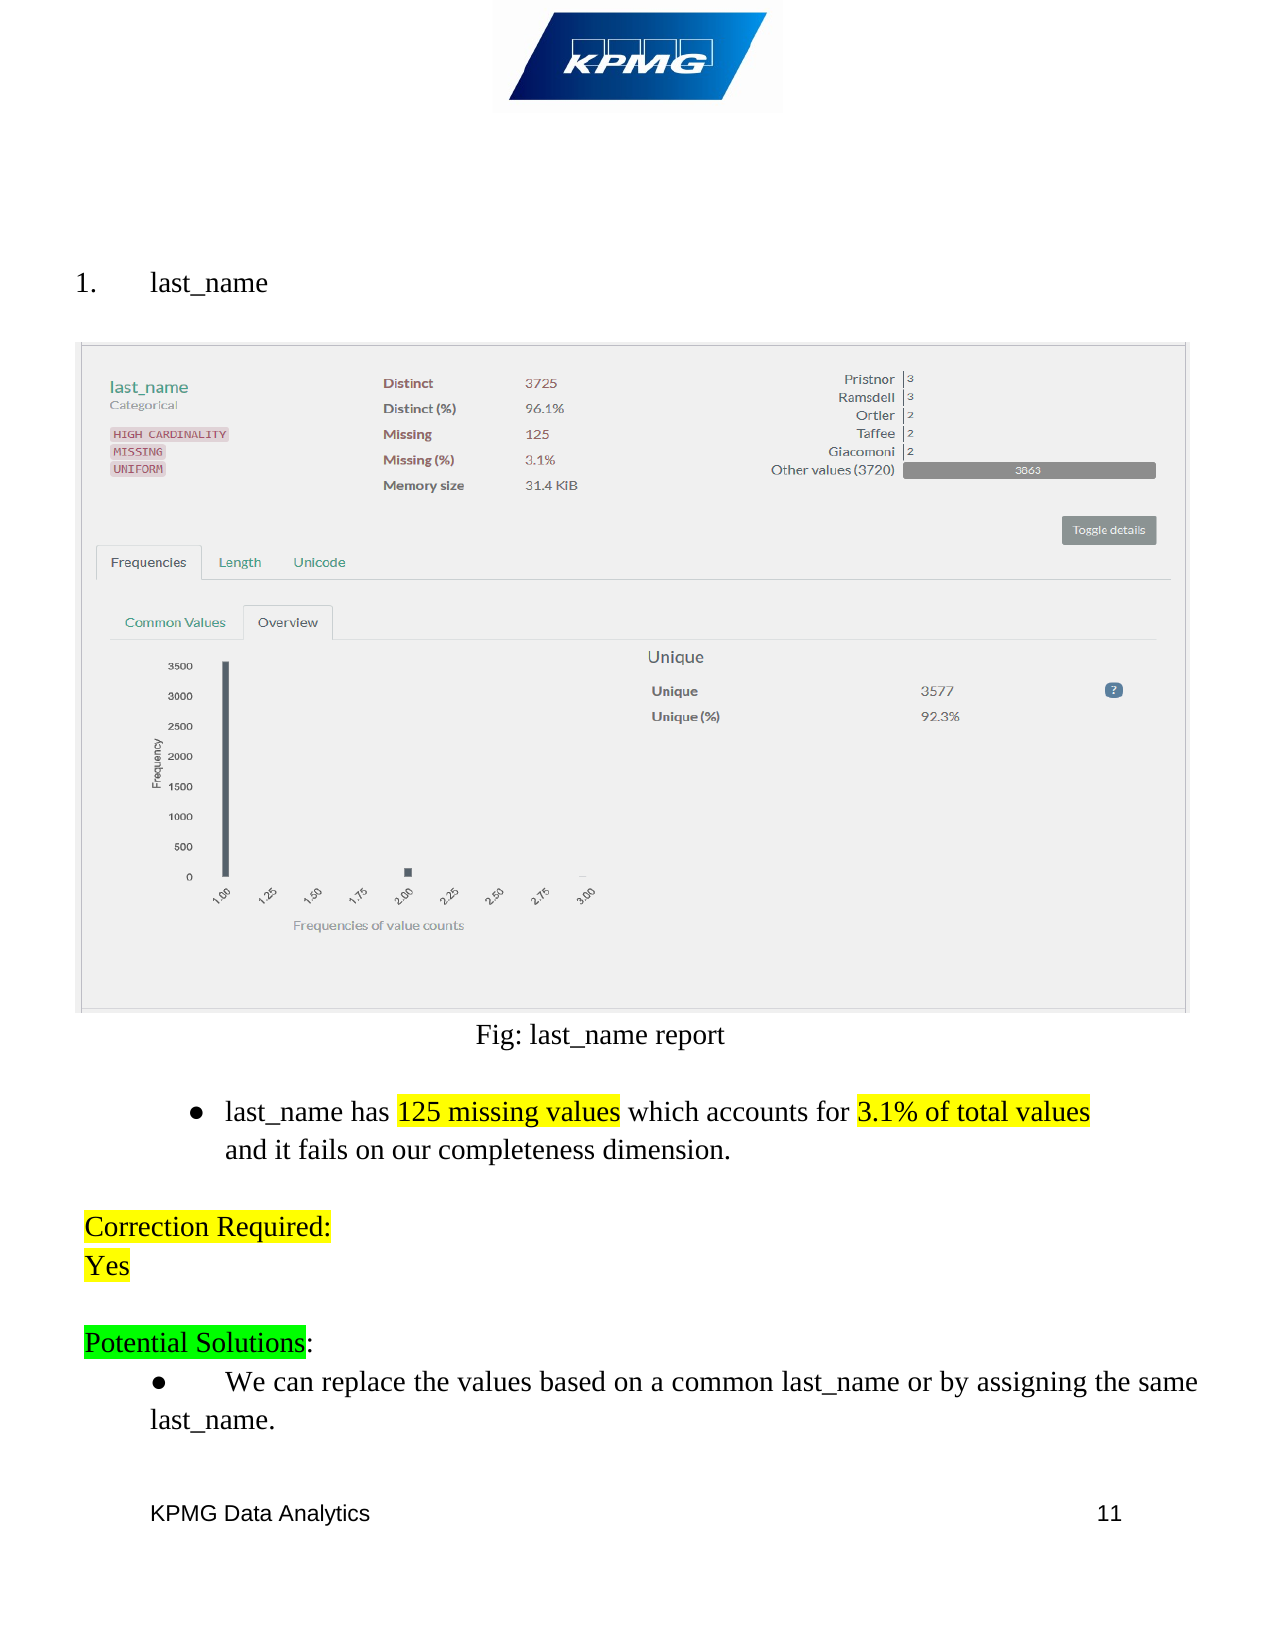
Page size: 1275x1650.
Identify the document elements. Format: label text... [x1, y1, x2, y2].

list last_name [75, 266, 1200, 299]
text Correction Required: [84, 1209, 1200, 1243]
text Yes [84, 1248, 1200, 1282]
text Potential Solutions: [84, 1325, 1200, 1359]
text Fig: last_name report [75, 1017, 1125, 1050]
list We can replace the values based on a common last_name or by assigning the same last_name. [150, 1364, 1200, 1436]
list last_name has 125 missing values which accounts for 3.1% of total values and it fails on our completeness dimension. [187, 1094, 1125, 1166]
